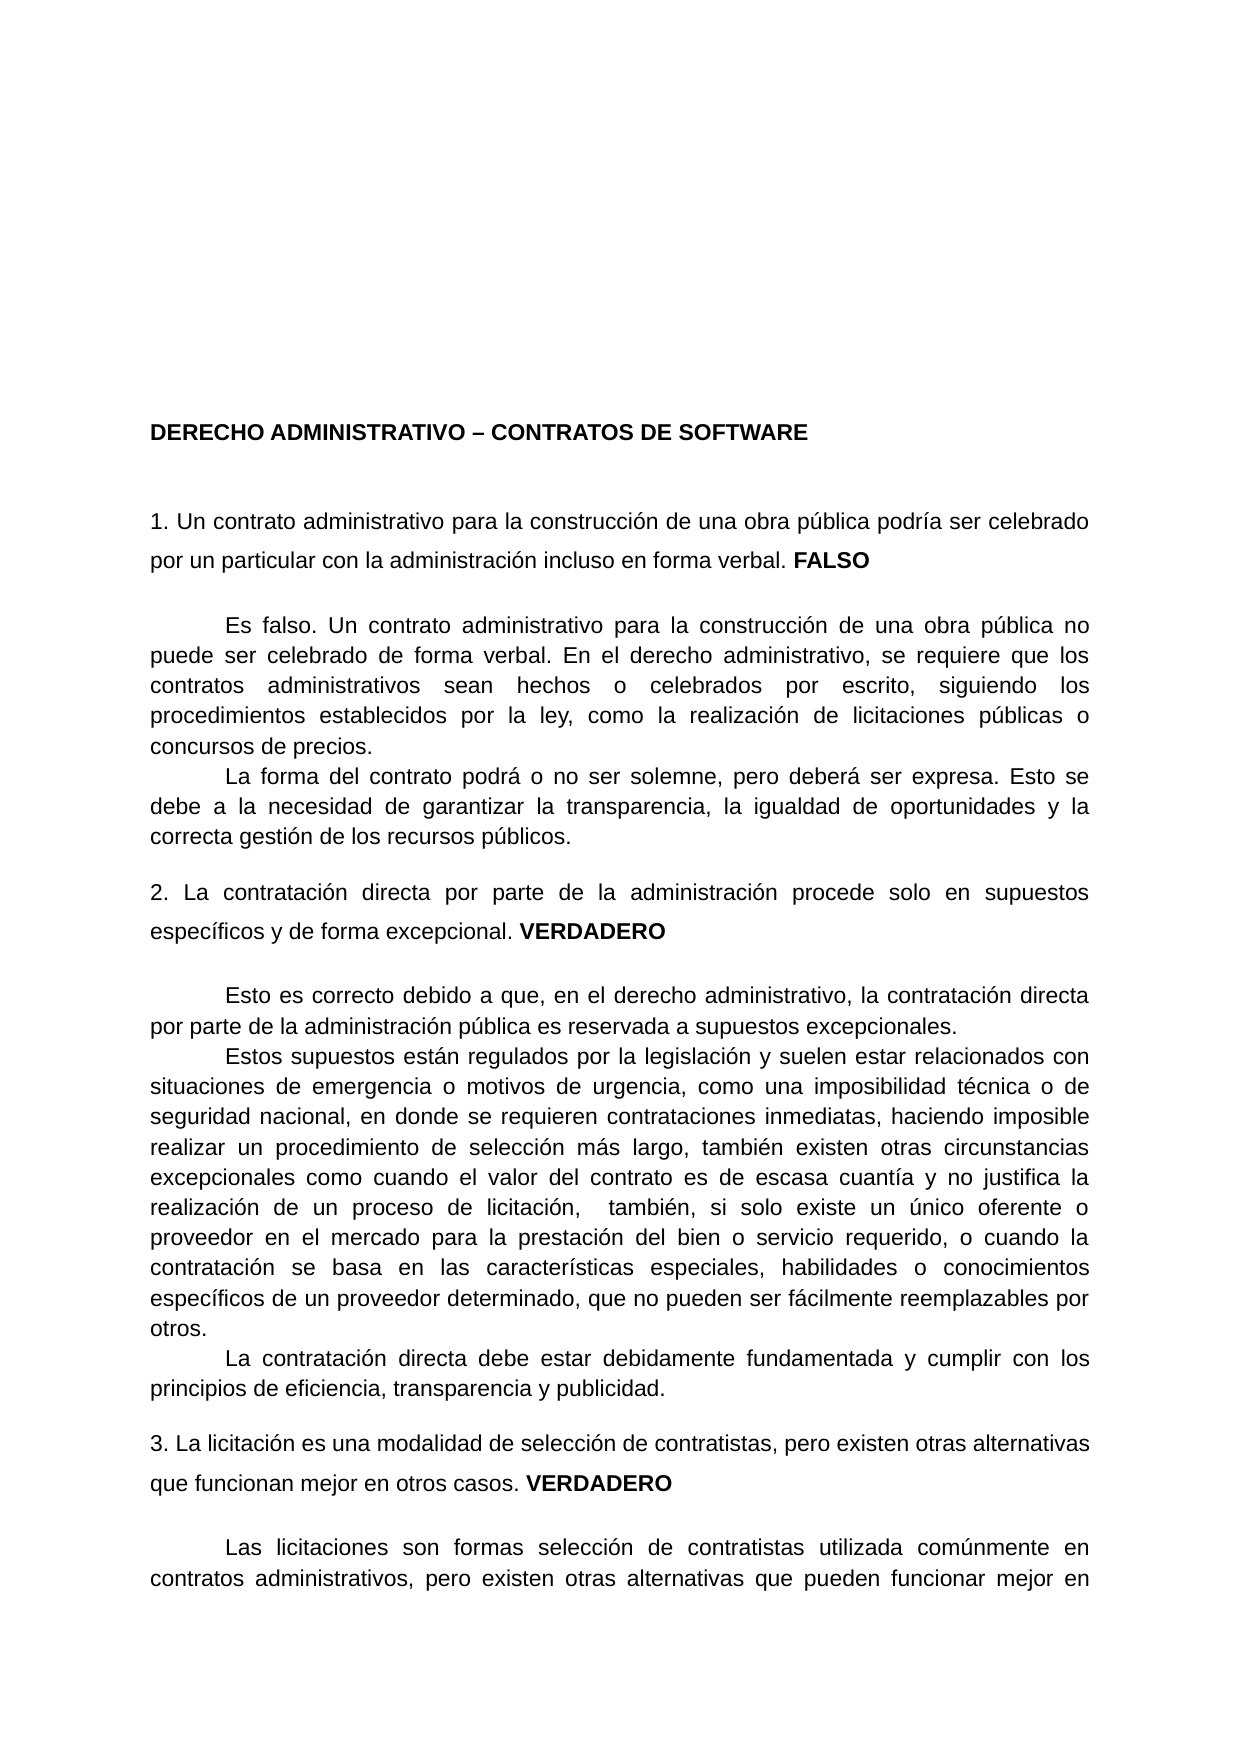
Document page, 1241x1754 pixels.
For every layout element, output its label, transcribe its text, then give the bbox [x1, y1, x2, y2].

text Las licitaciones son formas selección de contratistas utilizada comúnmente en contratos administrativos, pero existen otras alternativas que pueden funcionar mejor en [150, 1534, 1090, 1591]
text La contratación directa debe estar debidamente fundamentada y cumplir con los principios de eficiencia, transparencia y publicidad. [150, 1345, 1090, 1402]
text La forma del contrato podrá o no ser solemne, pero deberá ser expresa. Esto se debe a la necesidad de garantizar la transparencia, la igualdad de oportunidades y la correcta gestión de los recursos públicos. [150, 763, 1090, 850]
text Es falso. Un contrato administrativo para la construcción de una obra pública no puede ser celebrado de forma verbal. En el derecho administrativo, se requiere que los contratos administrativos sean hechos o celebrados por escrito, siguiendo los procedimientos establecidos por la ley, como la realización de licitaciones públicas o concursos de precios. [150, 612, 1090, 759]
text DERECHO ADMINISTRATIVO – CONTRATOS DE SOFTWARE [150, 418, 1090, 445]
text 2. La contratación directa por parte de la administración procede solo en supuestos específicos y de forma excepcional. VERDADERO [150, 878, 1090, 944]
text 3. La licitación es una modalidad de selección de contratistas, pero existen otras alternativas que funcionan mejor en otros casos. VERDADERO [150, 1430, 1090, 1496]
text Esto es correcto debido a que, en el derecho administrativo, la contratación directa por parte de la administración pública es reservada a supuestos excepcionales. [150, 982, 1090, 1039]
text 1. Un contrato administrativo para la construcción de una obra pública podría ser celebrado por un particular con la administración incluso en forma verbal. FALSO [150, 508, 1090, 574]
text Estos supuestos están regulados por la legislación y suelen estar relacionados con situaciones de emergencia o motivos de urgencia, como una imposibilidad técnica o de seguridad nacional, en donde se requieren contrataciones inmediatas, haciendo imposible realizar un procedimiento de selección más largo, también existen otras circunstancias excepcionales como cuando el valor del contrato es de escasa cuantía y no justifica la realización de un proceso de licitación, también, si solo existe un único oferente o proveedor en el mercado para la prestación del bien o servicio requerido, o cuando la contratación se basa en las características especiales, habilidades o conocimientos específicos de un proveedor determinado, que no pueden ser fácilmente reemplazables por otros. [150, 1043, 1090, 1341]
